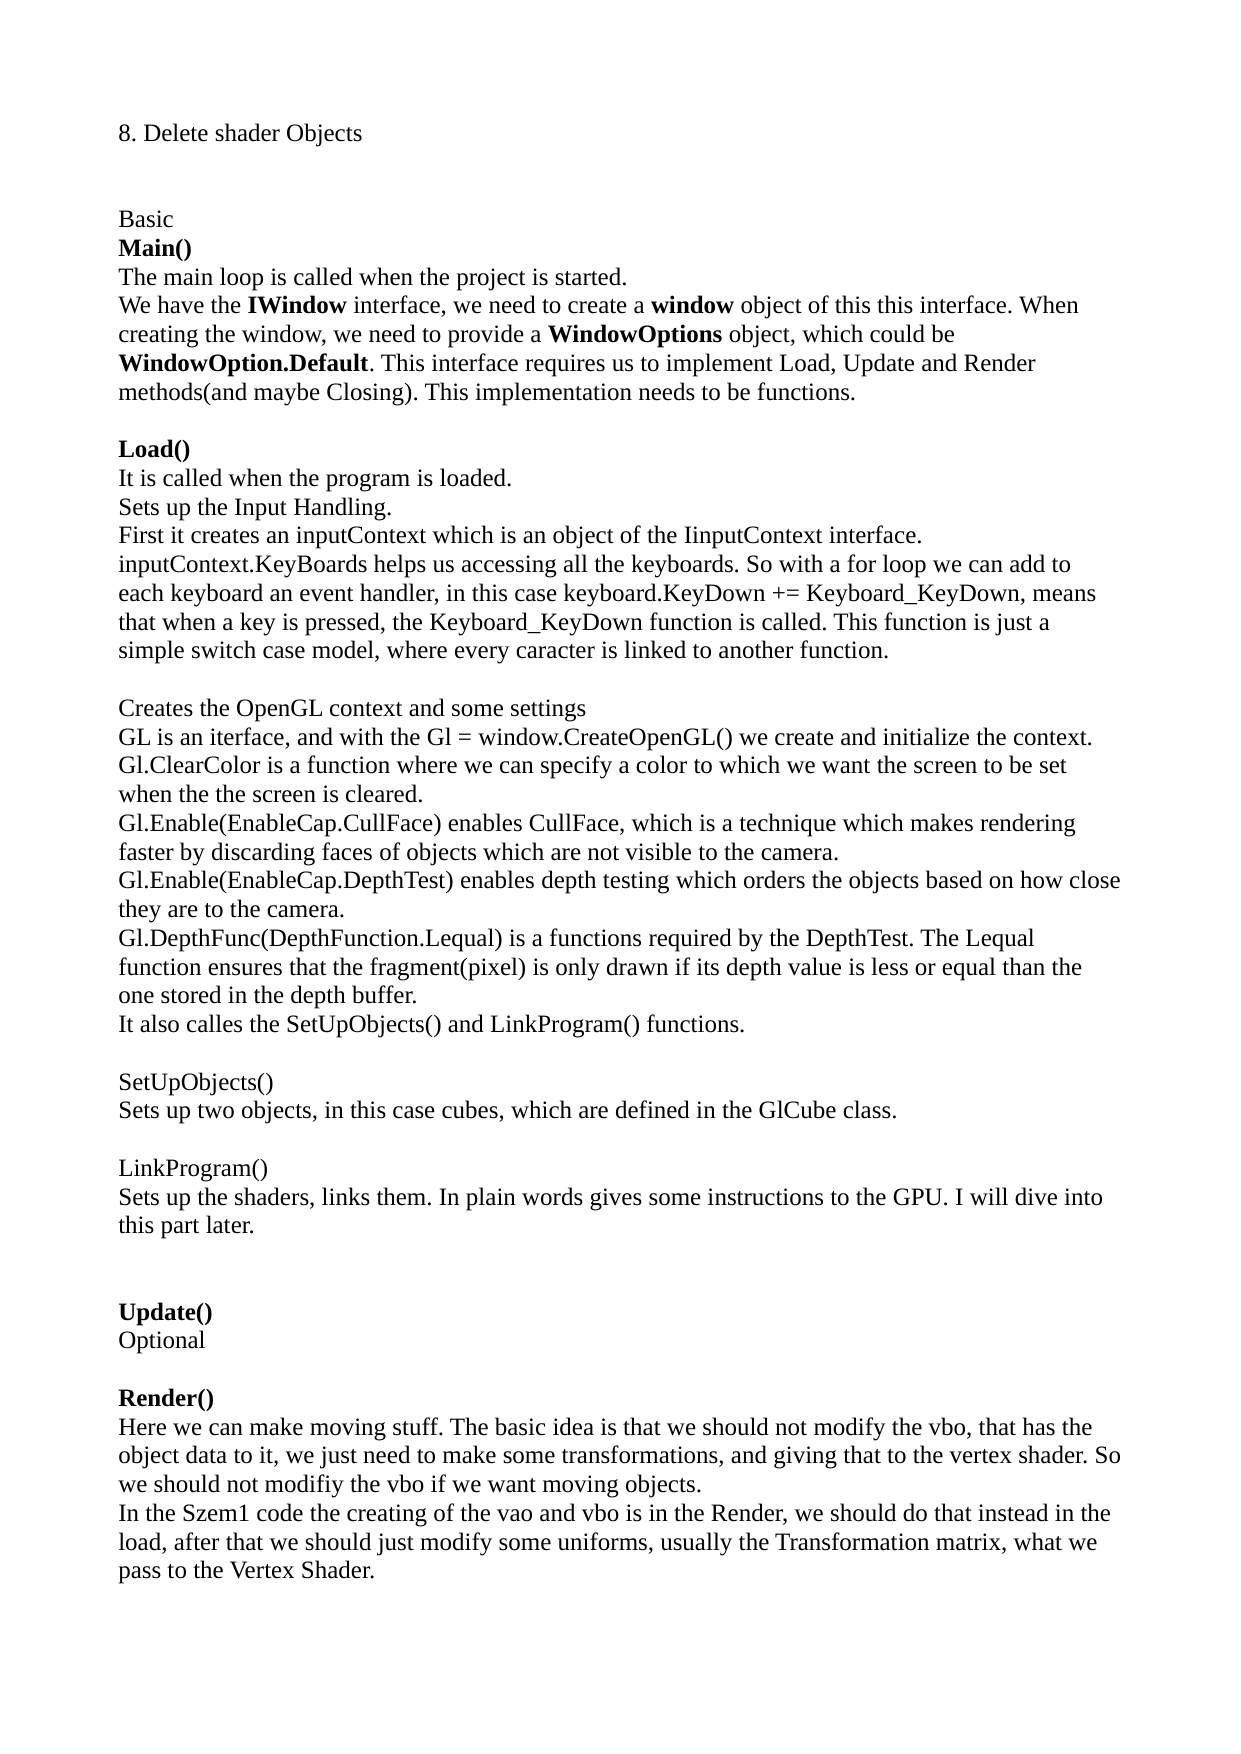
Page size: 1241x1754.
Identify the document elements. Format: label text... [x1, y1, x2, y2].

text In the Szem1 code the creating of the vao and vbo is in the Render, we should do that instead in the load, after that we should just modify some uniforms, usually the Transformation matrix, what we pass to the Vertex Shader. [118, 1498, 1122, 1584]
text We have the IWindow interface, we need to create a window object of this this interface. When creating the window, we need to provide a WindowOptions object, which could be WindowOption.Default. This interface requires us to implement Load, Update and Render methods(and maybe Closing). This implementation needs to be functions. [118, 291, 1122, 406]
text Render() [118, 1383, 1122, 1412]
text Creates the OpenGL context and some settings [118, 693, 1122, 722]
text SetUpObjects() [118, 1067, 1122, 1096]
text Sets up the Input Handling. [118, 492, 1122, 521]
text Sets up the shaders, links them. In plain words gives some instructions to the GPU. I will dive into this part later. [118, 1182, 1122, 1239]
text Sets up two objects, in this case cubes, which are defined in the GlCube class. [118, 1096, 1122, 1124]
text Basic [118, 204, 1122, 233]
text Load() [118, 434, 1122, 463]
text GL is an iterface, and with the Gl = window.CreateOpenGL() we create and initialize the context. [118, 722, 1122, 751]
text Here we can make moving stuff. The basic idea is that we should not modify the vbo, that has the object data to it, we just need to make some transformations, and giving that to the vertex shader. So we should not modifiy the vbo if we want moving objects. [118, 1412, 1122, 1498]
text The main loop is called when the project is started. [118, 262, 1122, 291]
text LinkProgram() [118, 1153, 1122, 1182]
text Gl.Enable(EnableCap.CullFace) enables CullFace, which is a technique which makes rendering faster by discarding faces of objects which are not visible to the camera. [118, 808, 1122, 866]
text Gl.ClearColor is a function where we can specify a color to which we want the screen to be set when the the screen is cleared. [118, 751, 1122, 808]
text First it creates an inputContext which is an object of the IinputContext interface. inputContext.KeyBoards helps us accessing all the keyboards. So with a for loop we can add to each keyboard an event handler, in this case keyboard.KeyDown += Keyboard_KeyDown, means that when a key is pressed, the Keyboard_KeyDown function is called. This function is just a simple switch case model, where every caracter is linked to another function. [118, 521, 1122, 664]
text It is called when the program is loaded. [118, 463, 1122, 492]
text Gl.Enable(EnableCap.DepthTest) enables depth testing which orders the objects based on how close they are to the camera. [118, 866, 1122, 923]
text Main() [118, 233, 1122, 262]
text Update() [118, 1297, 1122, 1326]
text Optional [118, 1326, 1122, 1354]
text Gl.DepthFunc(DepthFunction.Lequal) is a functions required by the DepthTest. The Lequal function ensures that the fragment(pixel) is only drawn if its depth value is less or equal than the one stored in the depth buffer. [118, 923, 1122, 1009]
text 8. Delete shader Objects [118, 118, 1122, 147]
text It also calles the SetUpObjects() and LinkProgram() functions. [118, 1009, 1122, 1038]
